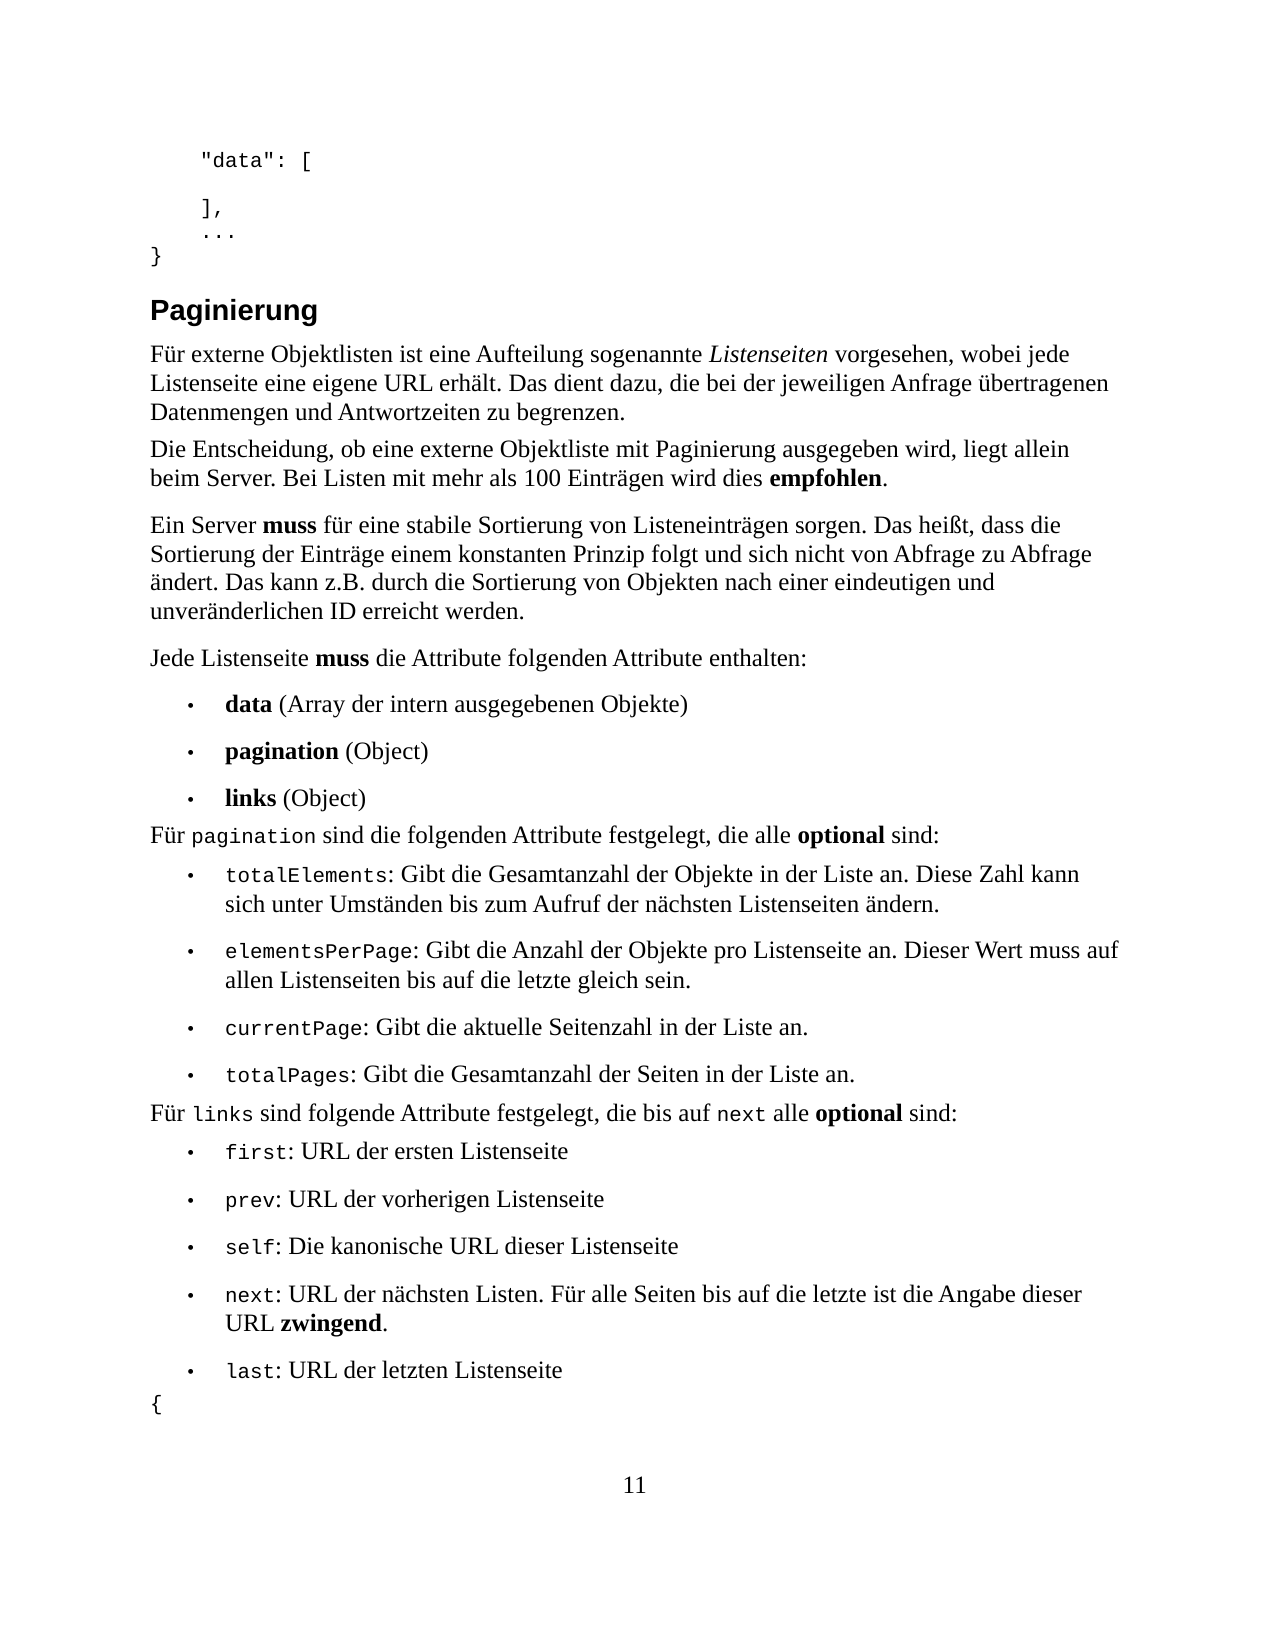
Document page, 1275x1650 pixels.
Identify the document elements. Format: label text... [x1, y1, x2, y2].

list next: URL der nächsten Listen. Für alle Seiten bis auf die letzte ist die Angabe dieser URL zwingend. [187, 1279, 1125, 1337]
list first: URL der ersten Listenseite [187, 1136, 1125, 1166]
list links (Object) [187, 783, 1125, 812]
text } [150, 244, 1125, 268]
text ], [150, 197, 1125, 221]
text Jede Listenseite muss die Attribute folgenden Attribute enthalten: [150, 643, 1125, 672]
text Die Entscheidung, ob eine externe Objektliste mit Paginierung ausgegeben wird, liegt allein beim Server. Bei Listen mit mehr als 100 Einträgen wird dies empfohlen. [150, 434, 1125, 492]
text "data": [ [150, 150, 1125, 174]
list totalPages: Gibt die Gesamtanzahl der Seiten in der Liste an. [187, 1059, 1125, 1089]
list prev: URL der vorherigen Listenseite [187, 1184, 1125, 1213]
list self: Die kanonische URL dieser Listenseite [187, 1231, 1125, 1261]
list elementsPerPage: Gibt die Anzahl der Objekte pro Listenseite an. Dieser Wert muss auf allen Listenseiten bis auf die letzte gleich sein. [187, 935, 1125, 994]
list last: URL der letzten Listenseite [187, 1355, 1125, 1384]
list totalElements: Gibt die Gesamtanzahl der Objekte in der Liste an. Diese Zahl kann sich unter Umständen bis zum Aufruf der nächsten Listenseiten ändern. [187, 859, 1125, 917]
text Für externe Objektlisten ist eine Aufteilung sogenannte Listenseiten vorgesehen, wobei jede Listenseite eine eigene URL erhält. Das dient dazu, die bei der jeweiligen Anfrage übertragenen Datenmengen und Antwortzeiten zu begrenzen. [150, 339, 1125, 426]
subtitle Paginierung [150, 293, 1125, 327]
text Für pagination sind die folgenden Attribute festgelegt, die alle optional sind: [150, 821, 1125, 850]
text ... [150, 221, 1125, 244]
list pagination (Object) [187, 736, 1125, 765]
text { [150, 1393, 1125, 1417]
text Für links sind folgende Attribute festgelegt, die bis auf next alle optional sind: [150, 1098, 1125, 1127]
list data (Array der intern ausgegebenen Objekte) [187, 689, 1125, 718]
list currentPage: Gibt die aktuelle Seitenzahl in der Liste an. [187, 1012, 1125, 1041]
text Ein Server muss für eine stabile Sortierung von Listeneinträgen sorgen. Das heißt, dass die Sortierung der Einträge einem konstanten Prinzip folgt und sich nicht von Abfrage zu Abfrage ändert. Das kann z.B. durch die Sortierung von Objekten nach einer eindeutigen und unveränderlichen ID erreicht werden. [150, 510, 1125, 625]
